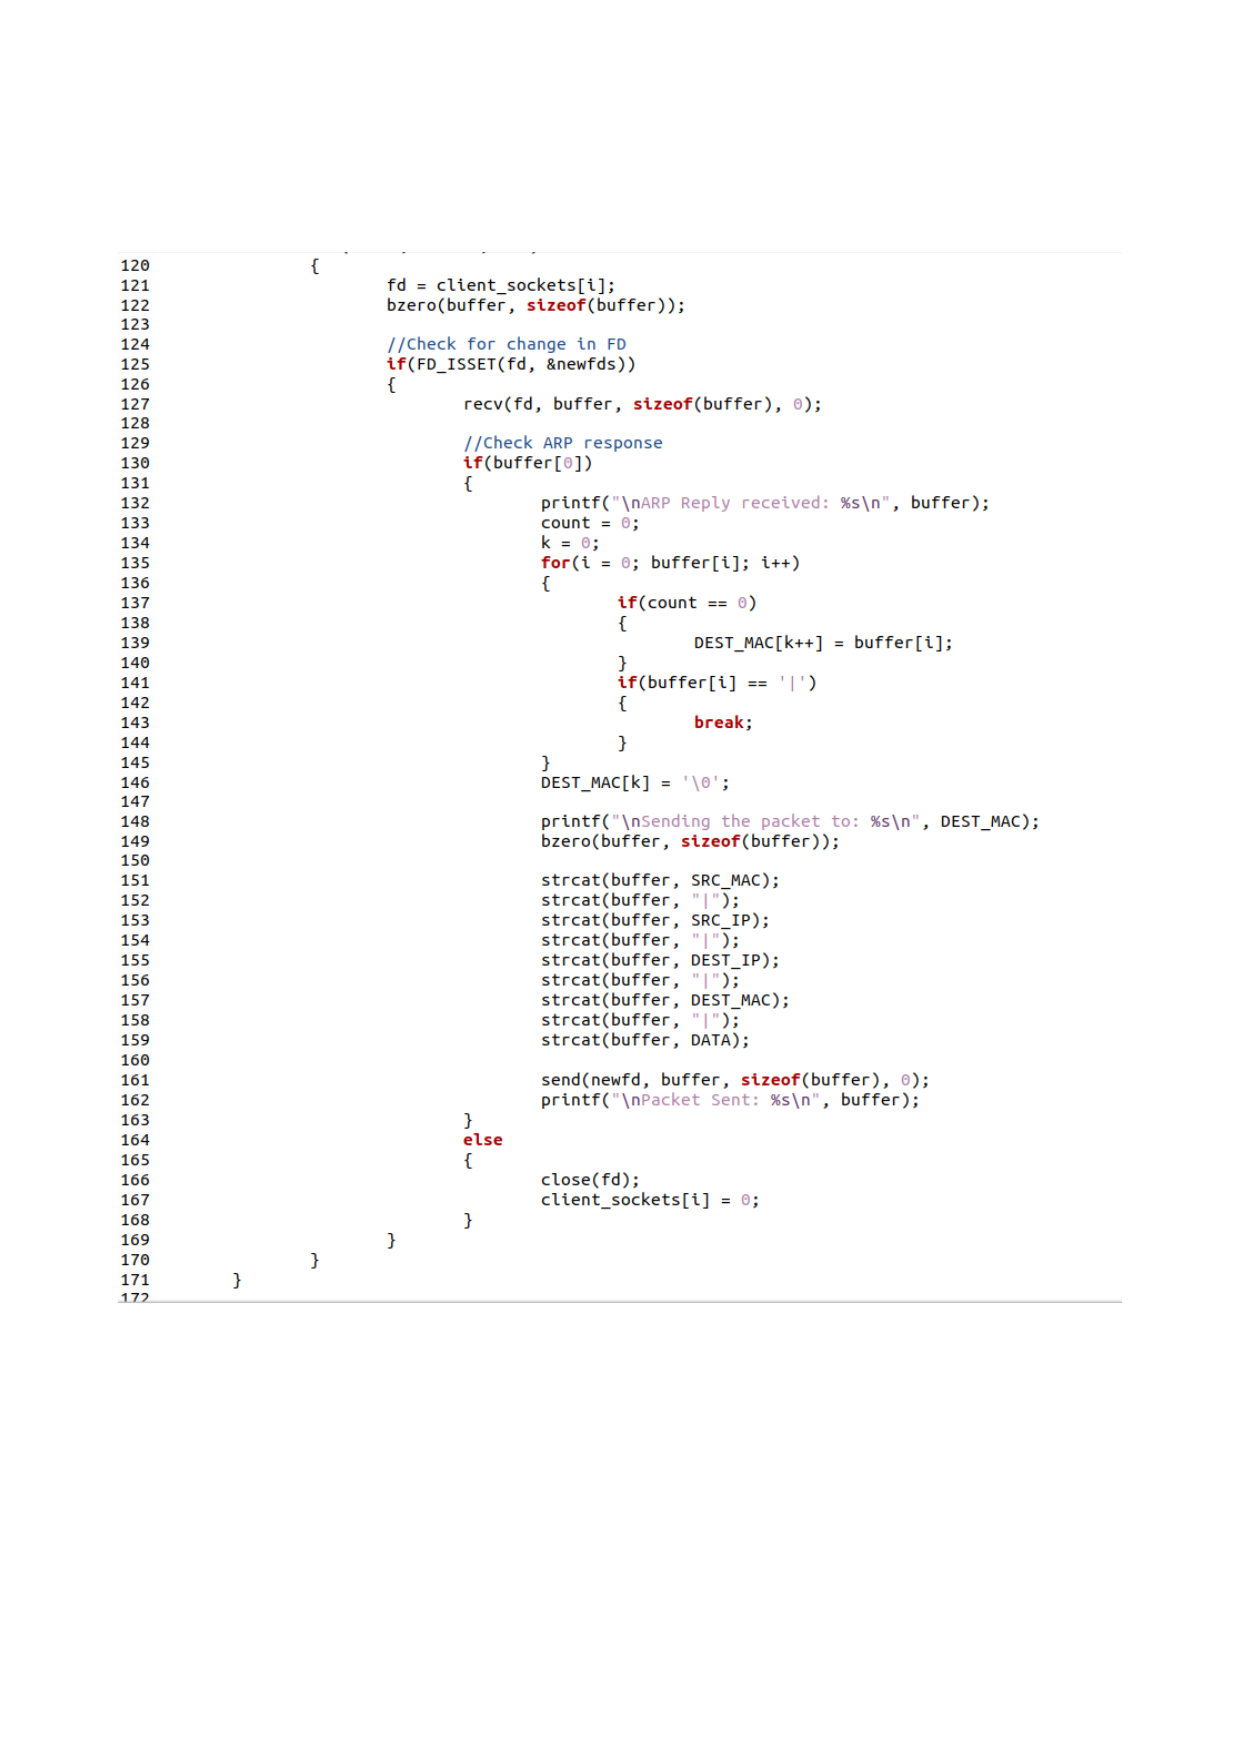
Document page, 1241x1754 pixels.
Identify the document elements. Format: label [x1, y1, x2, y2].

picture [118, 252, 1123, 1303]
